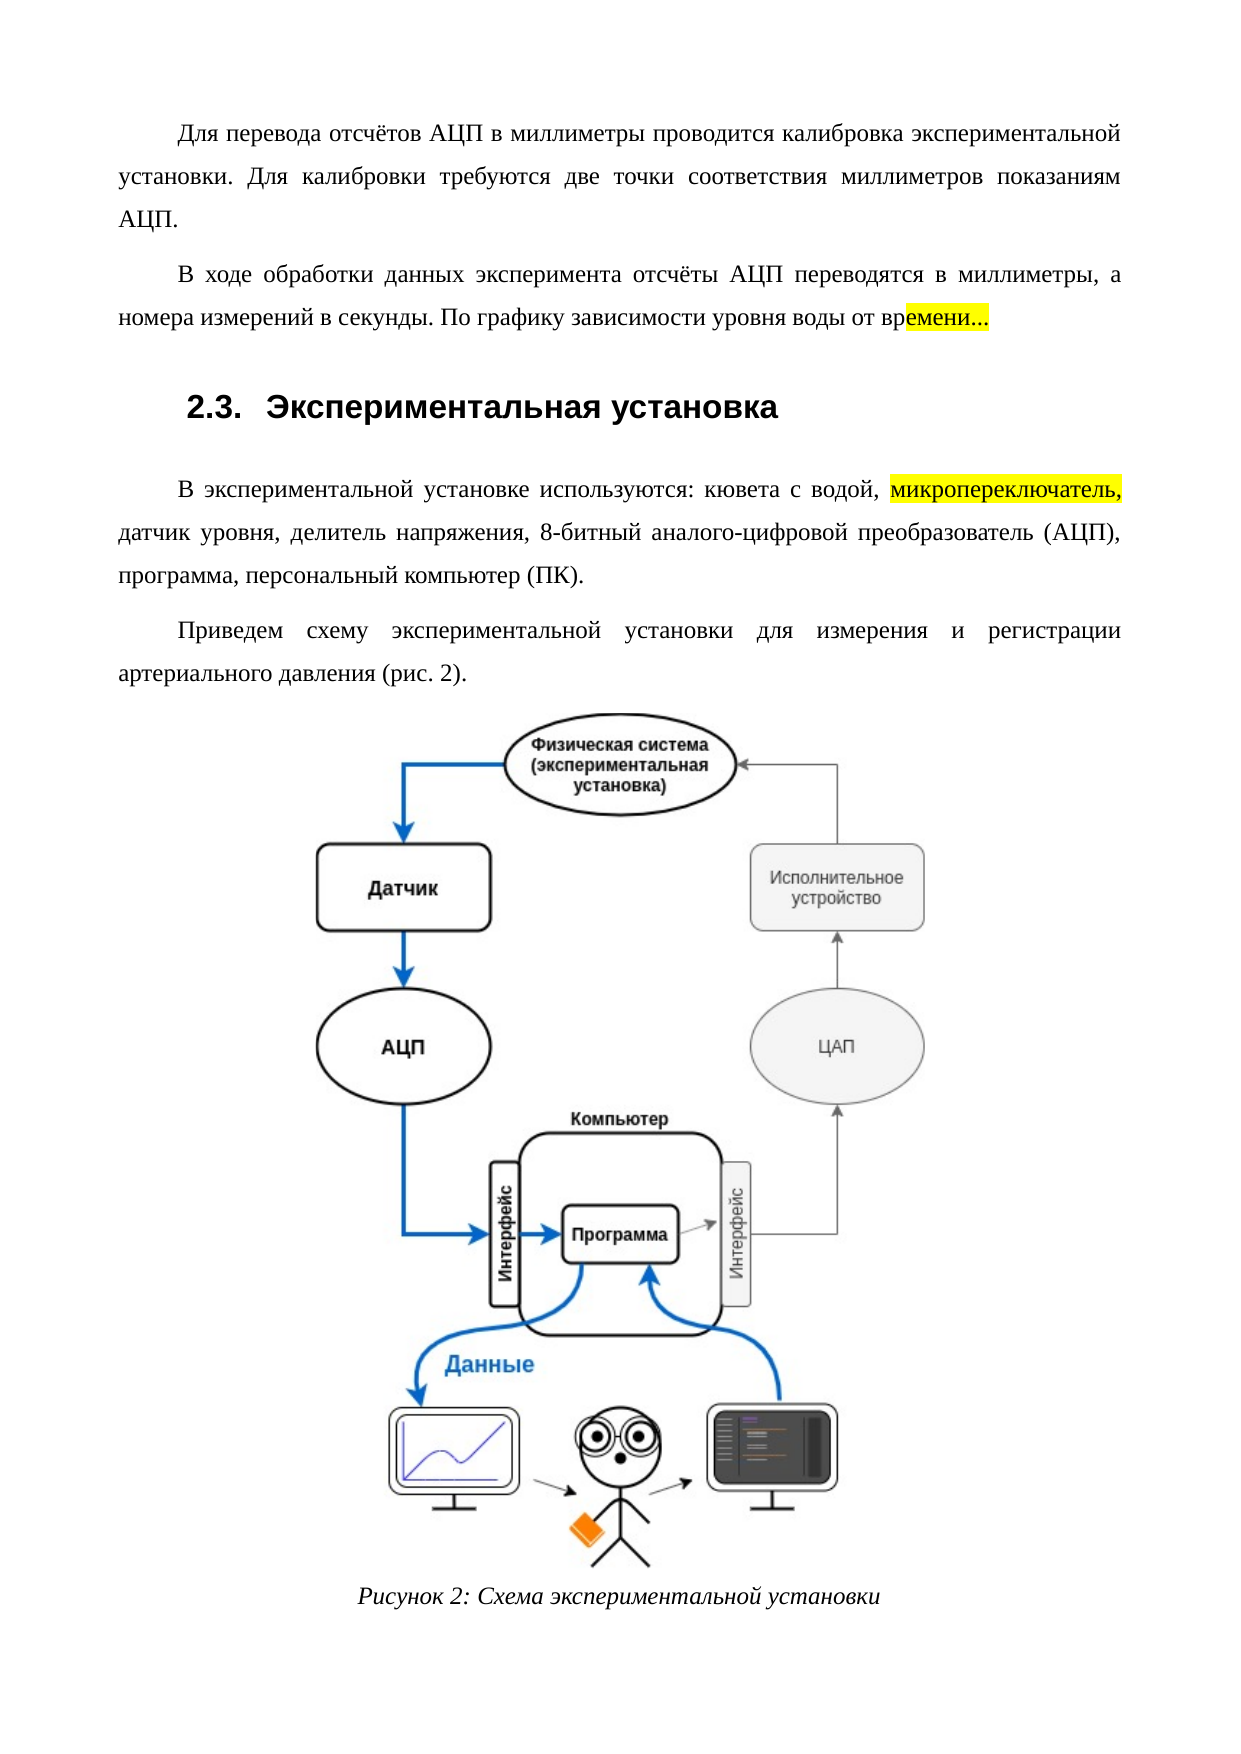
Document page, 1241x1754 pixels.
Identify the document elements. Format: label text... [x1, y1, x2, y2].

text В ходе обработки данных эксперимента отсчёты АЦП переводятся в миллиметры, а номера измерений в секунды. По графику зависимости уровня воды от времени... [118, 259, 1122, 331]
text В экспериментальной установке используются: кювета с водой, микропереключатель, датчик уровня, делитель напряжения, 8-битный аналого-цифровой преобразователь (АЦП), программа, персональный компьютер (ПК). [118, 474, 1122, 589]
text Приведем схему экспериментальной установки для измерения и регистрации артериального давления (рис. 2). [118, 615, 1122, 687]
picture [315, 713, 925, 1569]
subtitle Экспериментальная установка [118, 387, 1122, 425]
text Рисунок 2: Схема экспериментальной установки [118, 1581, 1122, 1610]
text Для перевода отсчётов АЦП в миллиметры проводится калибровка экспериментальной установки. Для калибровки требуются две точки соответствия миллиметров показаниям АЦП. [118, 118, 1122, 233]
